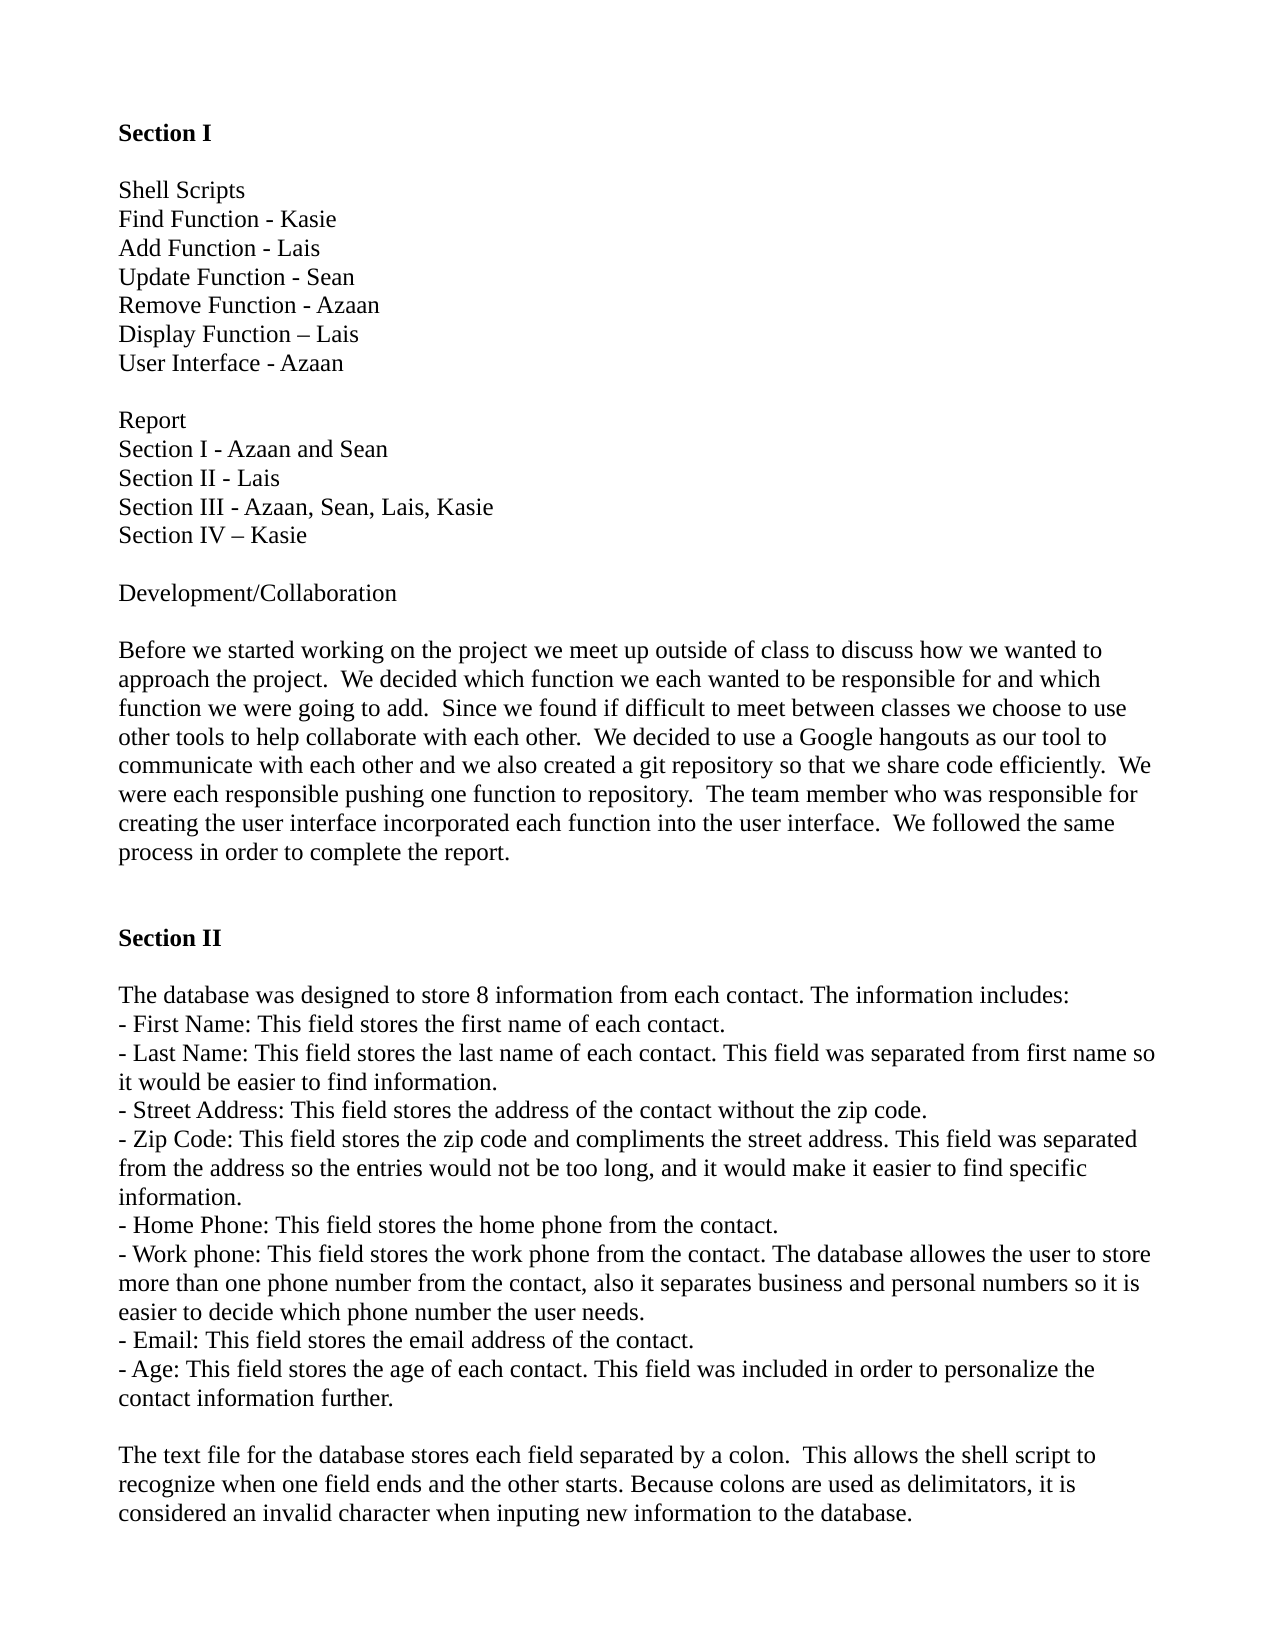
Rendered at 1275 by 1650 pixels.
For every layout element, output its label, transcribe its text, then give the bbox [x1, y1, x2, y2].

text The database was designed to store 8 information from each contact. The information includes: [118, 981, 1157, 1009]
text - Email: This field stores the email address of the contact. [118, 1326, 1157, 1354]
text Report [118, 406, 1157, 434]
text Section II - Lais [118, 463, 1157, 492]
text Find Function - Kasie [118, 204, 1157, 233]
text - Last Name: This field stores the last name of each contact. This field was separated from first name so it would be easier to find information. [118, 1038, 1157, 1096]
text - First Name: This field stores the first name of each contact. [118, 1009, 1157, 1038]
text User Interface - Azaan [118, 348, 1157, 377]
text Remove Function - Azaan [118, 291, 1157, 319]
text Add Function - Lais [118, 233, 1157, 262]
text Before we started working on the project we meet up outside of class to discuss how we wanted to approach the project. We decided which function we each wanted to be responsible for and which function we were going to add. Since we found if difficult to meet between classes we choose to use other tools to help collaborate with each other. We decided to use a Google hangouts as our tool to communicate with each other and we also created a git repository so that we share code efficiently. We were each responsible pushing one function to repository. The team member who was responsible for creating the user interface incorporated each function into the user interface. We followed the same process in order to complete the report. [118, 636, 1157, 866]
text Section II [118, 923, 1157, 952]
text - Street Address: This field stores the address of the contact without the zip code. [118, 1096, 1157, 1124]
text Development/Collaboration [118, 578, 1157, 607]
text Section I - Azaan and Sean [118, 434, 1157, 463]
text Update Function - Sean [118, 262, 1157, 291]
text The text file for the database stores each field separated by a colon. This allows the shell script to recognize when one field ends and the other starts. Because colons are used as delimitators, it is considered an invalid character when inputing new information to the database. [118, 1441, 1157, 1527]
text - Home Phone: This field stores the home phone from the contact. [118, 1211, 1157, 1239]
text Display Function – Lais [118, 319, 1157, 348]
text Shell Scripts [118, 176, 1157, 204]
text Section I [118, 118, 1157, 147]
text Section III - Azaan, Sean, Lais, Kasie [118, 492, 1157, 521]
text Section IV – Kasie [118, 521, 1157, 549]
text - Zip Code: This field stores the zip code and compliments the street address. This field was separated from the address so the entries would not be too long, and it would make it easier to find specific information. [118, 1124, 1157, 1211]
text - Age: This field stores the age of each contact. This field was included in order to personalize the contact information further. [118, 1354, 1157, 1412]
text - Work phone: This field stores the work phone from the contact. The database allowes the user to store more than one phone number from the contact, also it separates business and personal numbers so it is easier to decide which phone number the user needs. [118, 1239, 1157, 1326]
